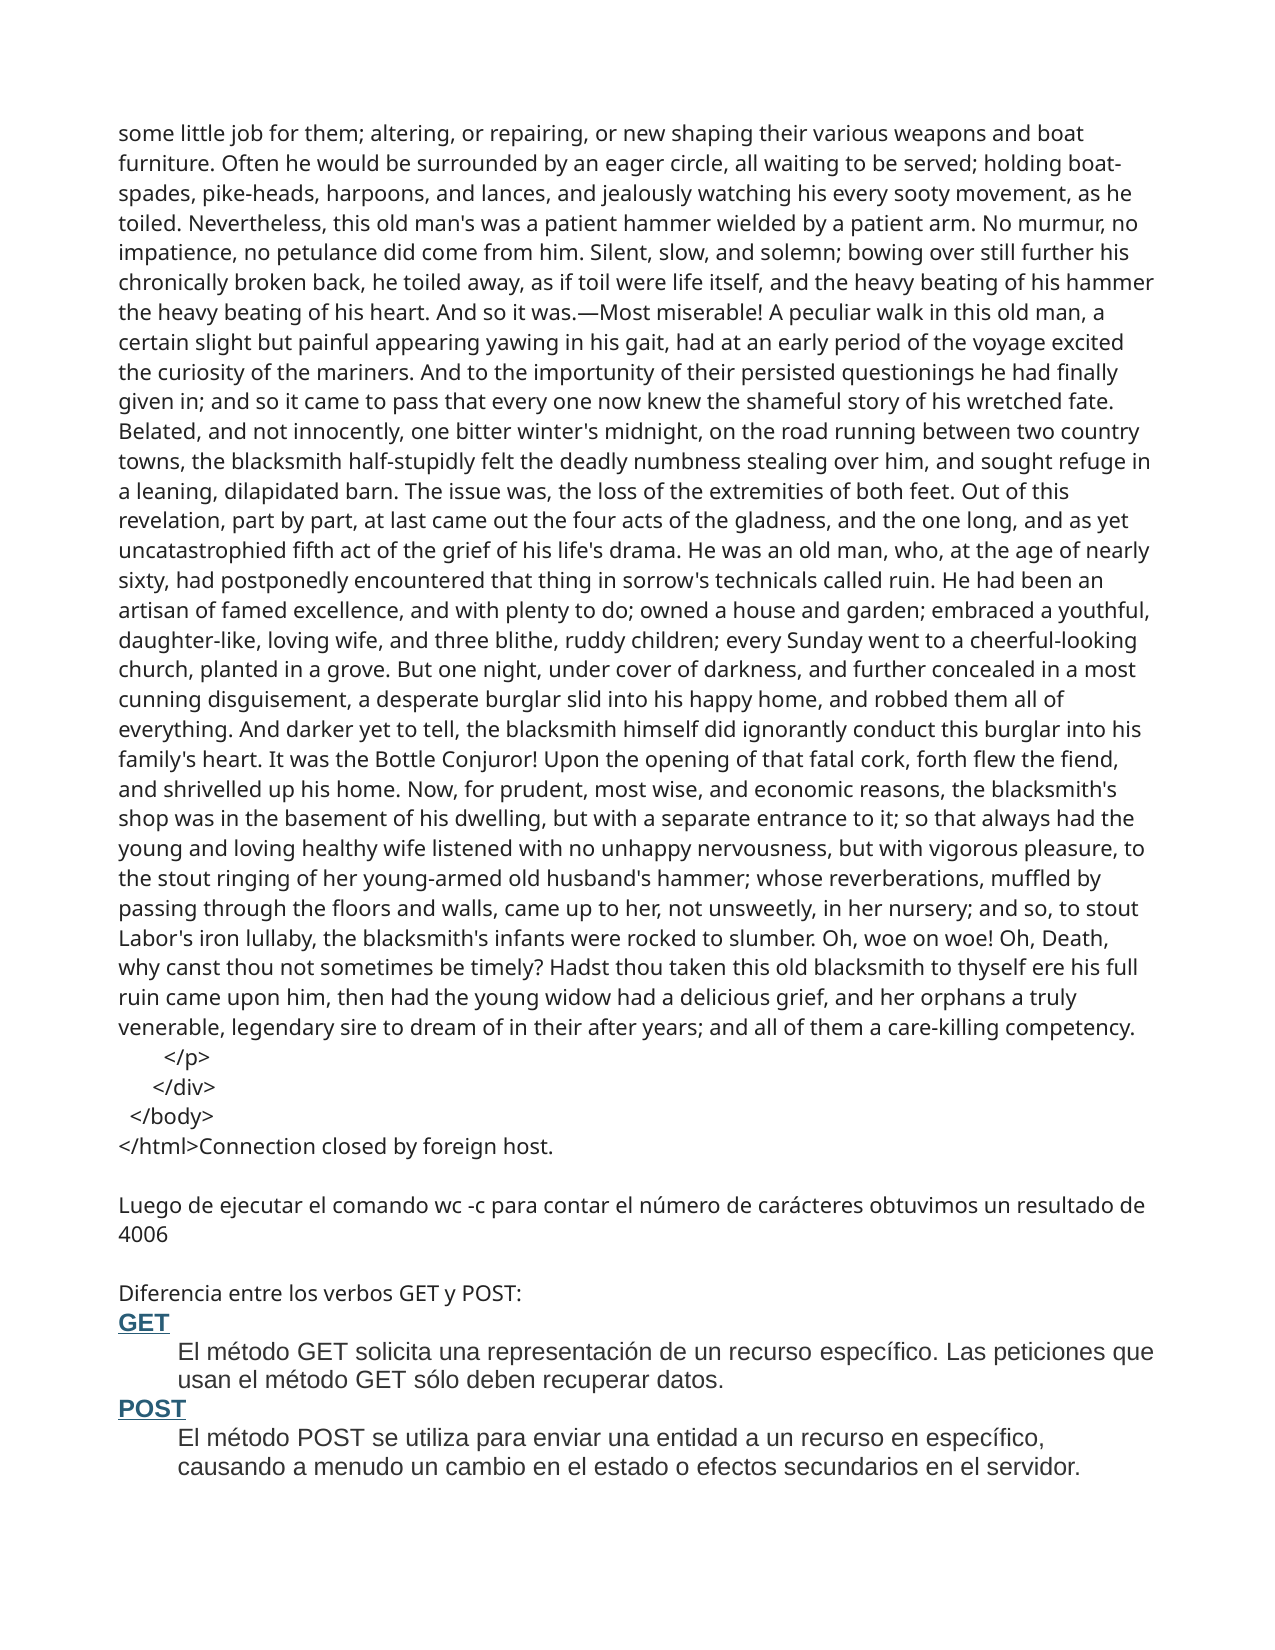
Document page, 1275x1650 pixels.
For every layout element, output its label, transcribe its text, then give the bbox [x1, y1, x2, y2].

text </p> [118, 1042, 1157, 1071]
text </html>Connection closed by foreign host. [118, 1131, 1157, 1161]
text Luego de ejecutar el comando wc -c para contar el número de carácteres obtuvimos un resultado de 4006 [118, 1189, 1157, 1249]
subtitle POST [118, 1394, 1157, 1423]
text </body> [118, 1101, 1157, 1131]
text Diferencia entre los verbos GET y POST: [118, 1278, 1157, 1308]
list El método POST se utiliza para enviar una entidad a un recurso en específico, causando a menudo un cambio en el estado o efectos secundarios en el servidor. [177, 1423, 1157, 1480]
subtitle GET [118, 1308, 1157, 1336]
list El método GET solicita una representación de un recurso específico. Las peticiones que usan el método GET sólo deben recuperar datos. [177, 1336, 1157, 1394]
text some little job for them; altering, or repairing, or new shaping their various weapons and boat furniture. Often he would be surrounded by an eager circle, all waiting to be served; holding boat-spades, pike-heads, harpoons, and lances, and jealously watching his every sooty movement, as he toiled. Nevertheless, this old man's was a patient hammer wielded by a patient arm. No murmur, no impatience, no petulance did come from him. Silent, slow, and solemn; bowing over still further his chronically broken back, he toiled away, as if toil were life itself, and the heavy beating of his hammer the heavy beating of his heart. And so it was.—Most miserable! A peculiar walk in this old man, a certain slight but painful appearing yawing in his gait, had at an early period of the voyage excited the curiosity of the mariners. And to the importunity of their persisted questionings he had finally given in; and so it came to pass that every one now knew the shameful story of his wretched fate. Belated, and not innocently, one bitter winter's midnight, on the road running between two country towns, the blacksmith half-stupidly felt the deadly numbness stealing over him, and sought refuge in a leaning, dilapidated barn. The issue was, the loss of the extremities of both feet. Out of this revelation, part by part, at last came out the four acts of the gladness, and the one long, and as yet uncatastrophied fifth act of the grief of his life's drama. He was an old man, who, at the age of nearly sixty, had postponedly encountered that thing in sorrow's technicals called ruin. He had been an artisan of famed excellence, and with plenty to do; owned a house and garden; embraced a youthful, daughter-like, loving wife, and three blithe, ruddy children; every Sunday went to a cheerful-looking church, planted in a grove. But one night, under cover of darkness, and further concealed in a most cunning disguisement, a desperate burglar slid into his happy home, and robbed them all of everything. And darker yet to tell, the blacksmith himself did ignorantly conduct this burglar into his family's heart. It was the Bottle Conjuror! Upon the opening of that fatal cork, forth flew the fiend, and shrivelled up his home. Now, for prudent, most wise, and economic reasons, the blacksmith's shop was in the basement of his dwelling, but with a separate entrance to it; so that always had the young and loving healthy wife listened with no unhappy nervousness, but with vigorous pleasure, to the stout ringing of her young-armed old husband's hammer; whose reverberations, muffled by passing through the floors and walls, came up to her, not unsweetly, in her nursery; and so, to stout Labor's iron lullaby, the blacksmith's infants were rocked to slumber. Oh, woe on woe! Oh, Death, why canst thou not sometimes be timely? Hadst thou taken this old blacksmith to thyself ere his full ruin came upon him, then had the young widow had a delicious grief, and her orphans a truly venerable, legendary sire to dream of in their after years; and all of them a care-killing competency. [118, 118, 1157, 1042]
text </div> [118, 1071, 1157, 1101]
